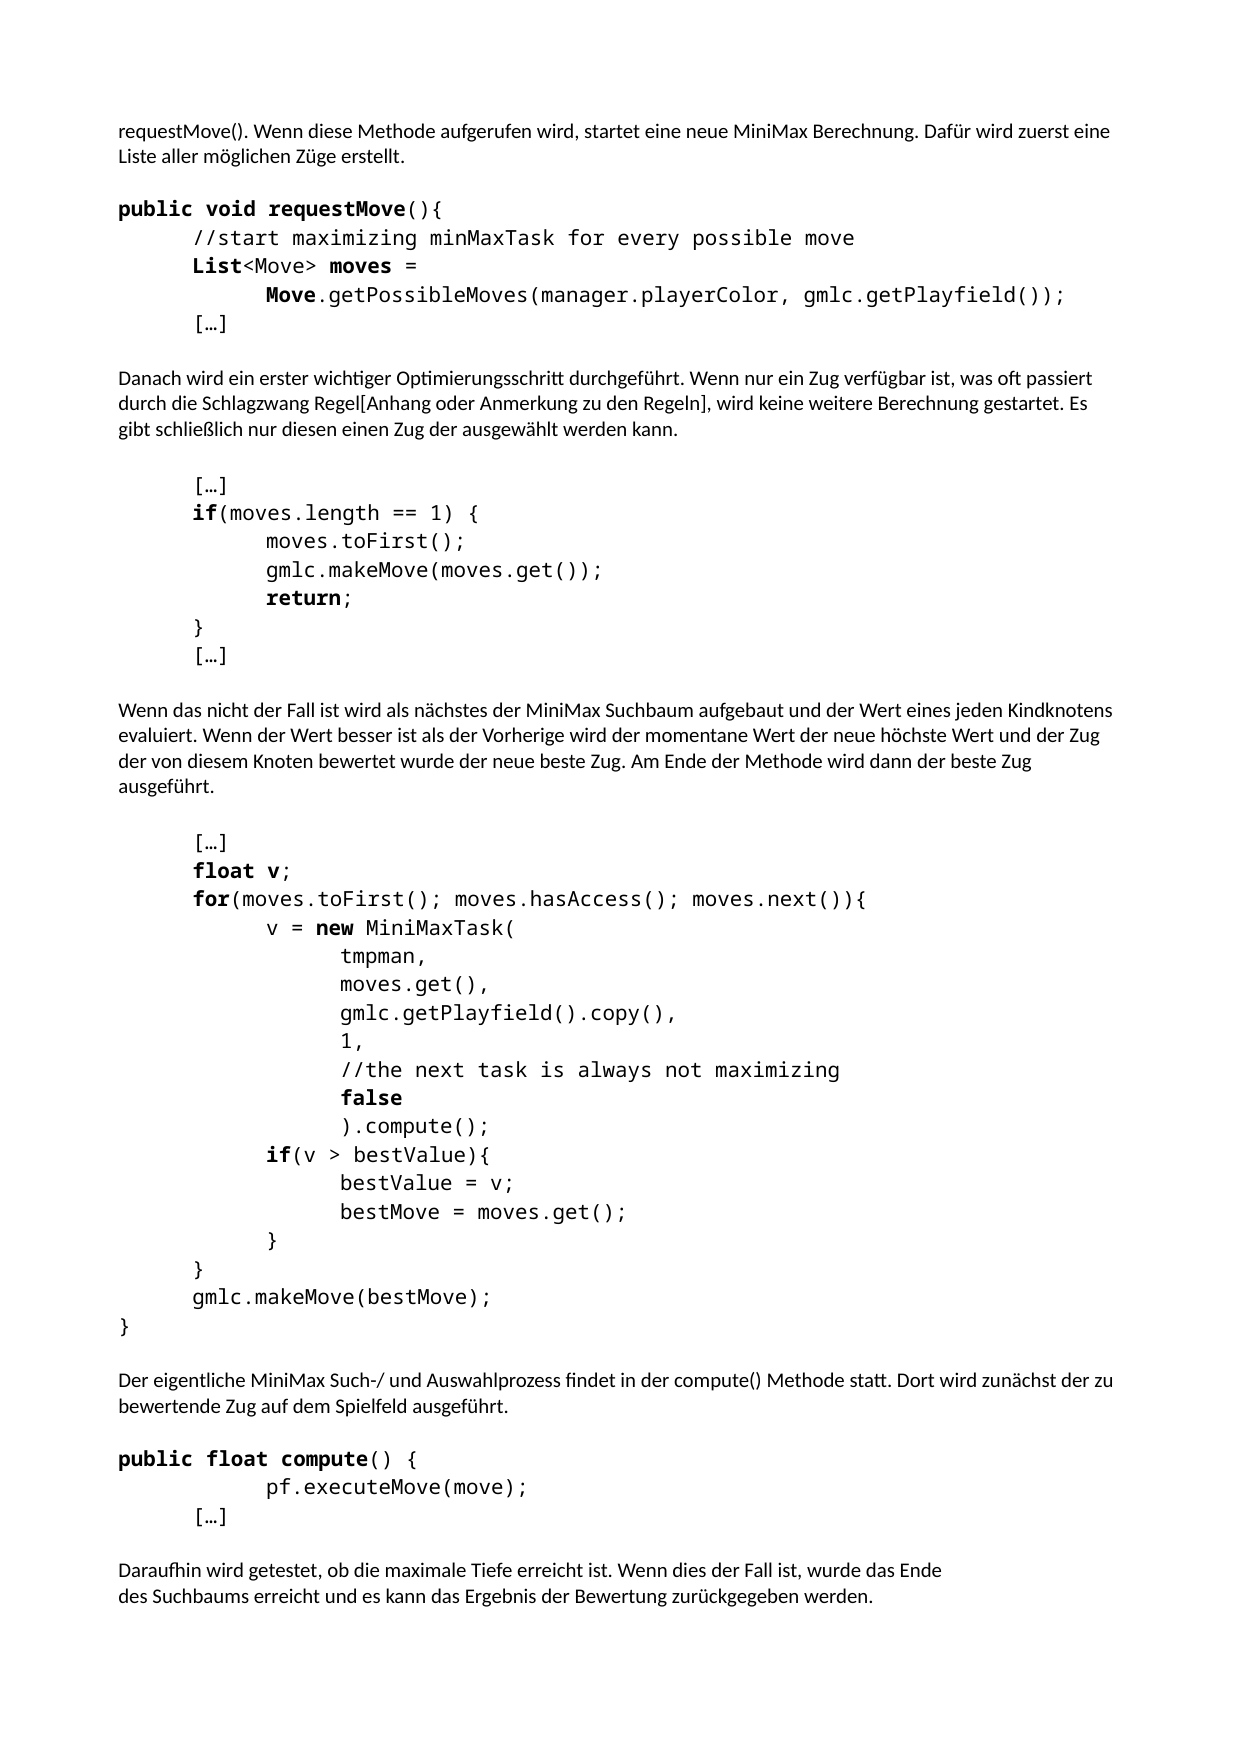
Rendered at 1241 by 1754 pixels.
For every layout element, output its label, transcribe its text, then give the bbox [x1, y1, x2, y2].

text if(moves.length == 1) { [118, 498, 1122, 527]
text //start maximizing minMaxTask for every possible move [118, 223, 1122, 251]
text Der eigentliche MiniMax Such-/ und Auswahlprozess findet in der compute() Methode statt. Dort wird zunächst der zu bewertende Zug auf dem Spielfeld ausgeführt. [118, 1368, 1122, 1418]
text bestMove = moves.get(); [118, 1197, 1122, 1225]
text moves.get(), [118, 969, 1122, 998]
text Daraufhin wird getestet, ob die maximale Tiefe erreicht ist. Wenn dies der Fall ist, wurde das Ende [118, 1558, 1122, 1583]
text false [118, 1083, 1122, 1112]
text […] [118, 1501, 1122, 1529]
text ).compute(); [118, 1112, 1122, 1140]
text gmlc.makeMove(bestMove); [118, 1282, 1122, 1311]
text public void requestMove(){ [118, 194, 1122, 223]
text […] [118, 827, 1122, 856]
text 1, [118, 1026, 1122, 1055]
text if(v > bestValue){ [118, 1140, 1122, 1168]
text des Suchbaums erreicht und es kann das Ergebnis der Bewertung zurückgegeben werden. [118, 1583, 1122, 1608]
text //the next task is always not maximizing [118, 1055, 1122, 1083]
text float v; [118, 856, 1122, 884]
text for(moves.toFirst(); moves.hasAccess(); moves.next()){ [118, 884, 1122, 913]
text Danach wird ein erster wichtiger Optimierungsschritt durchgeführt. Wenn nur ein Zug verfügbar ist, was oft passiert durch die Schlagzwang Regel[Anhang oder Anmerkung zu den Regeln], wird keine weitere Berechnung gestartet. Es gibt schließlich nur diesen einen Zug der ausgewählt werden kann. [118, 365, 1122, 441]
text pf.executeMove(move); [118, 1472, 1122, 1501]
text gmlc.getPlayfield().copy(), [118, 998, 1122, 1026]
text tmpman, [118, 941, 1122, 969]
text } [118, 1225, 1122, 1254]
text […] [118, 470, 1122, 498]
text } [118, 612, 1122, 640]
text Move.getPossibleMoves(manager.playerColor, gmlc.getPlayfield()); [118, 280, 1122, 308]
text public float compute() { [118, 1444, 1122, 1472]
text Wenn das nicht der Fall ist wird als nächstes der MiniMax Suchbaum aufgebaut und der Wert eines jeden Kindknotens evaluiert. Wenn der Wert besser ist als der Vorherige wird der momentane Wert der neue höchste Wert und der Zug der von diesem Knoten bewertet wurde der neue beste Zug. Am Ende der Methode wird dann der beste Zug ausgeführt. [118, 697, 1122, 799]
text } [118, 1311, 1122, 1339]
text v = new MiniMaxTask( [118, 913, 1122, 941]
text requestMove(). Wenn diese Methode aufgerufen wird, startet eine neue MiniMax Berechnung. Dafür wird zuerst eine Liste aller möglichen Züge erstellt. [118, 118, 1122, 169]
text moves.toFirst(); [118, 527, 1122, 555]
text List<Move> moves = [118, 251, 1122, 280]
text bestValue = v; [118, 1168, 1122, 1197]
text return; [118, 583, 1122, 612]
text } [118, 1254, 1122, 1282]
text gmlc.makeMove(moves.get()); [118, 555, 1122, 583]
text […] [118, 640, 1122, 669]
text […] [118, 308, 1122, 337]
